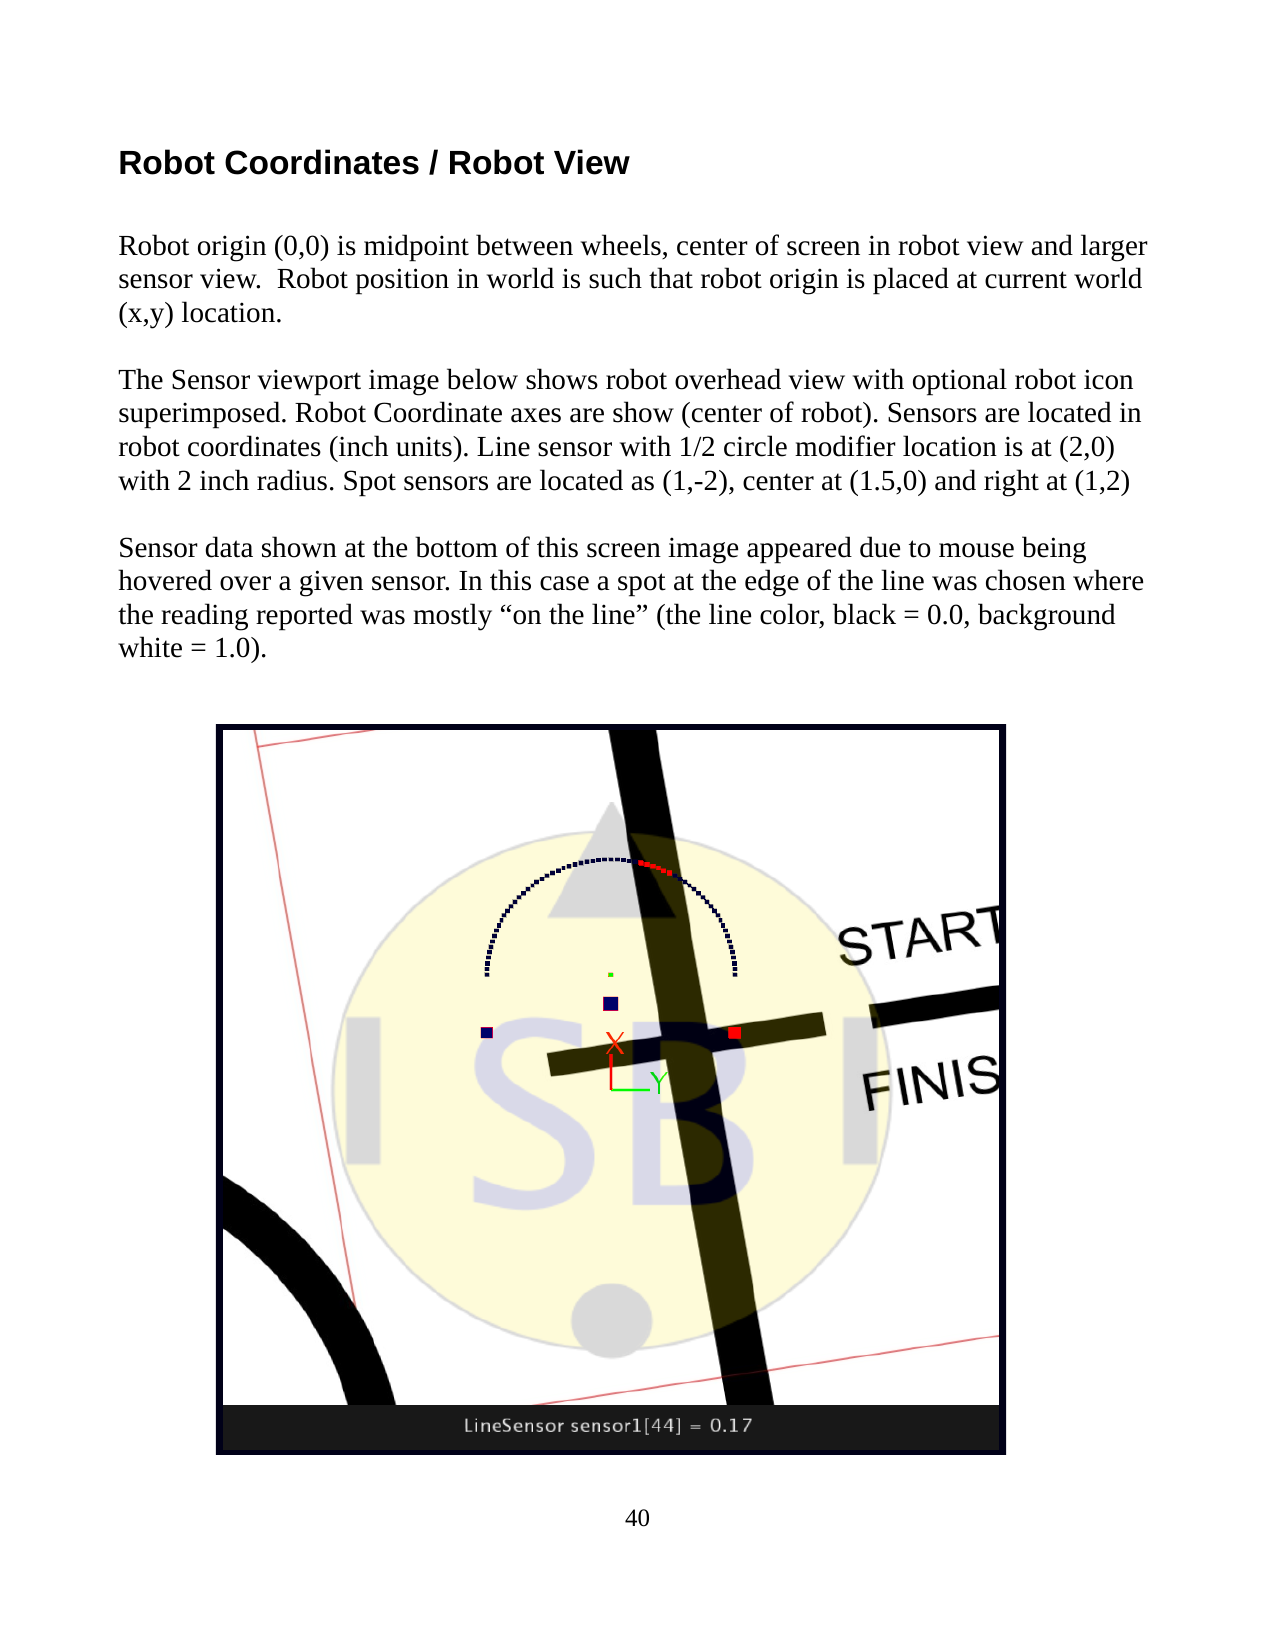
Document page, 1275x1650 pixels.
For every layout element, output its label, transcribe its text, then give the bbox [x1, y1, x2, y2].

text The Sensor viewport image below shows robot overhead view with optional robot icon superimposed. Robot Coordinate axes are show (center of robot). Sensors are located in robot coordinates (inch units). Line sensor with 1/2 circle modifier location is at (2,0) with 2 inch radius. Spot sensors are located as (1,-2), center at (1.5,0) and right at (1,2) [118, 362, 1157, 496]
text Sensor data shown at the bottom of this screen image appeared due to mouse being hovered over a given sensor. In this case a spot at the edge of the line was chosen where the reading reported was mostly “on the line” (the line color, black = 0.0, background white = 1.0). [118, 530, 1157, 664]
picture [215, 724, 1007, 1455]
text Robot origin (0,0) is midpoint between wheels, center of screen in robot view and larger sensor view. Robot position in world is such that robot origin is placed at current world (x,y) location. [118, 228, 1157, 328]
subtitle Robot Coordinates / Robot View [118, 143, 1157, 182]
